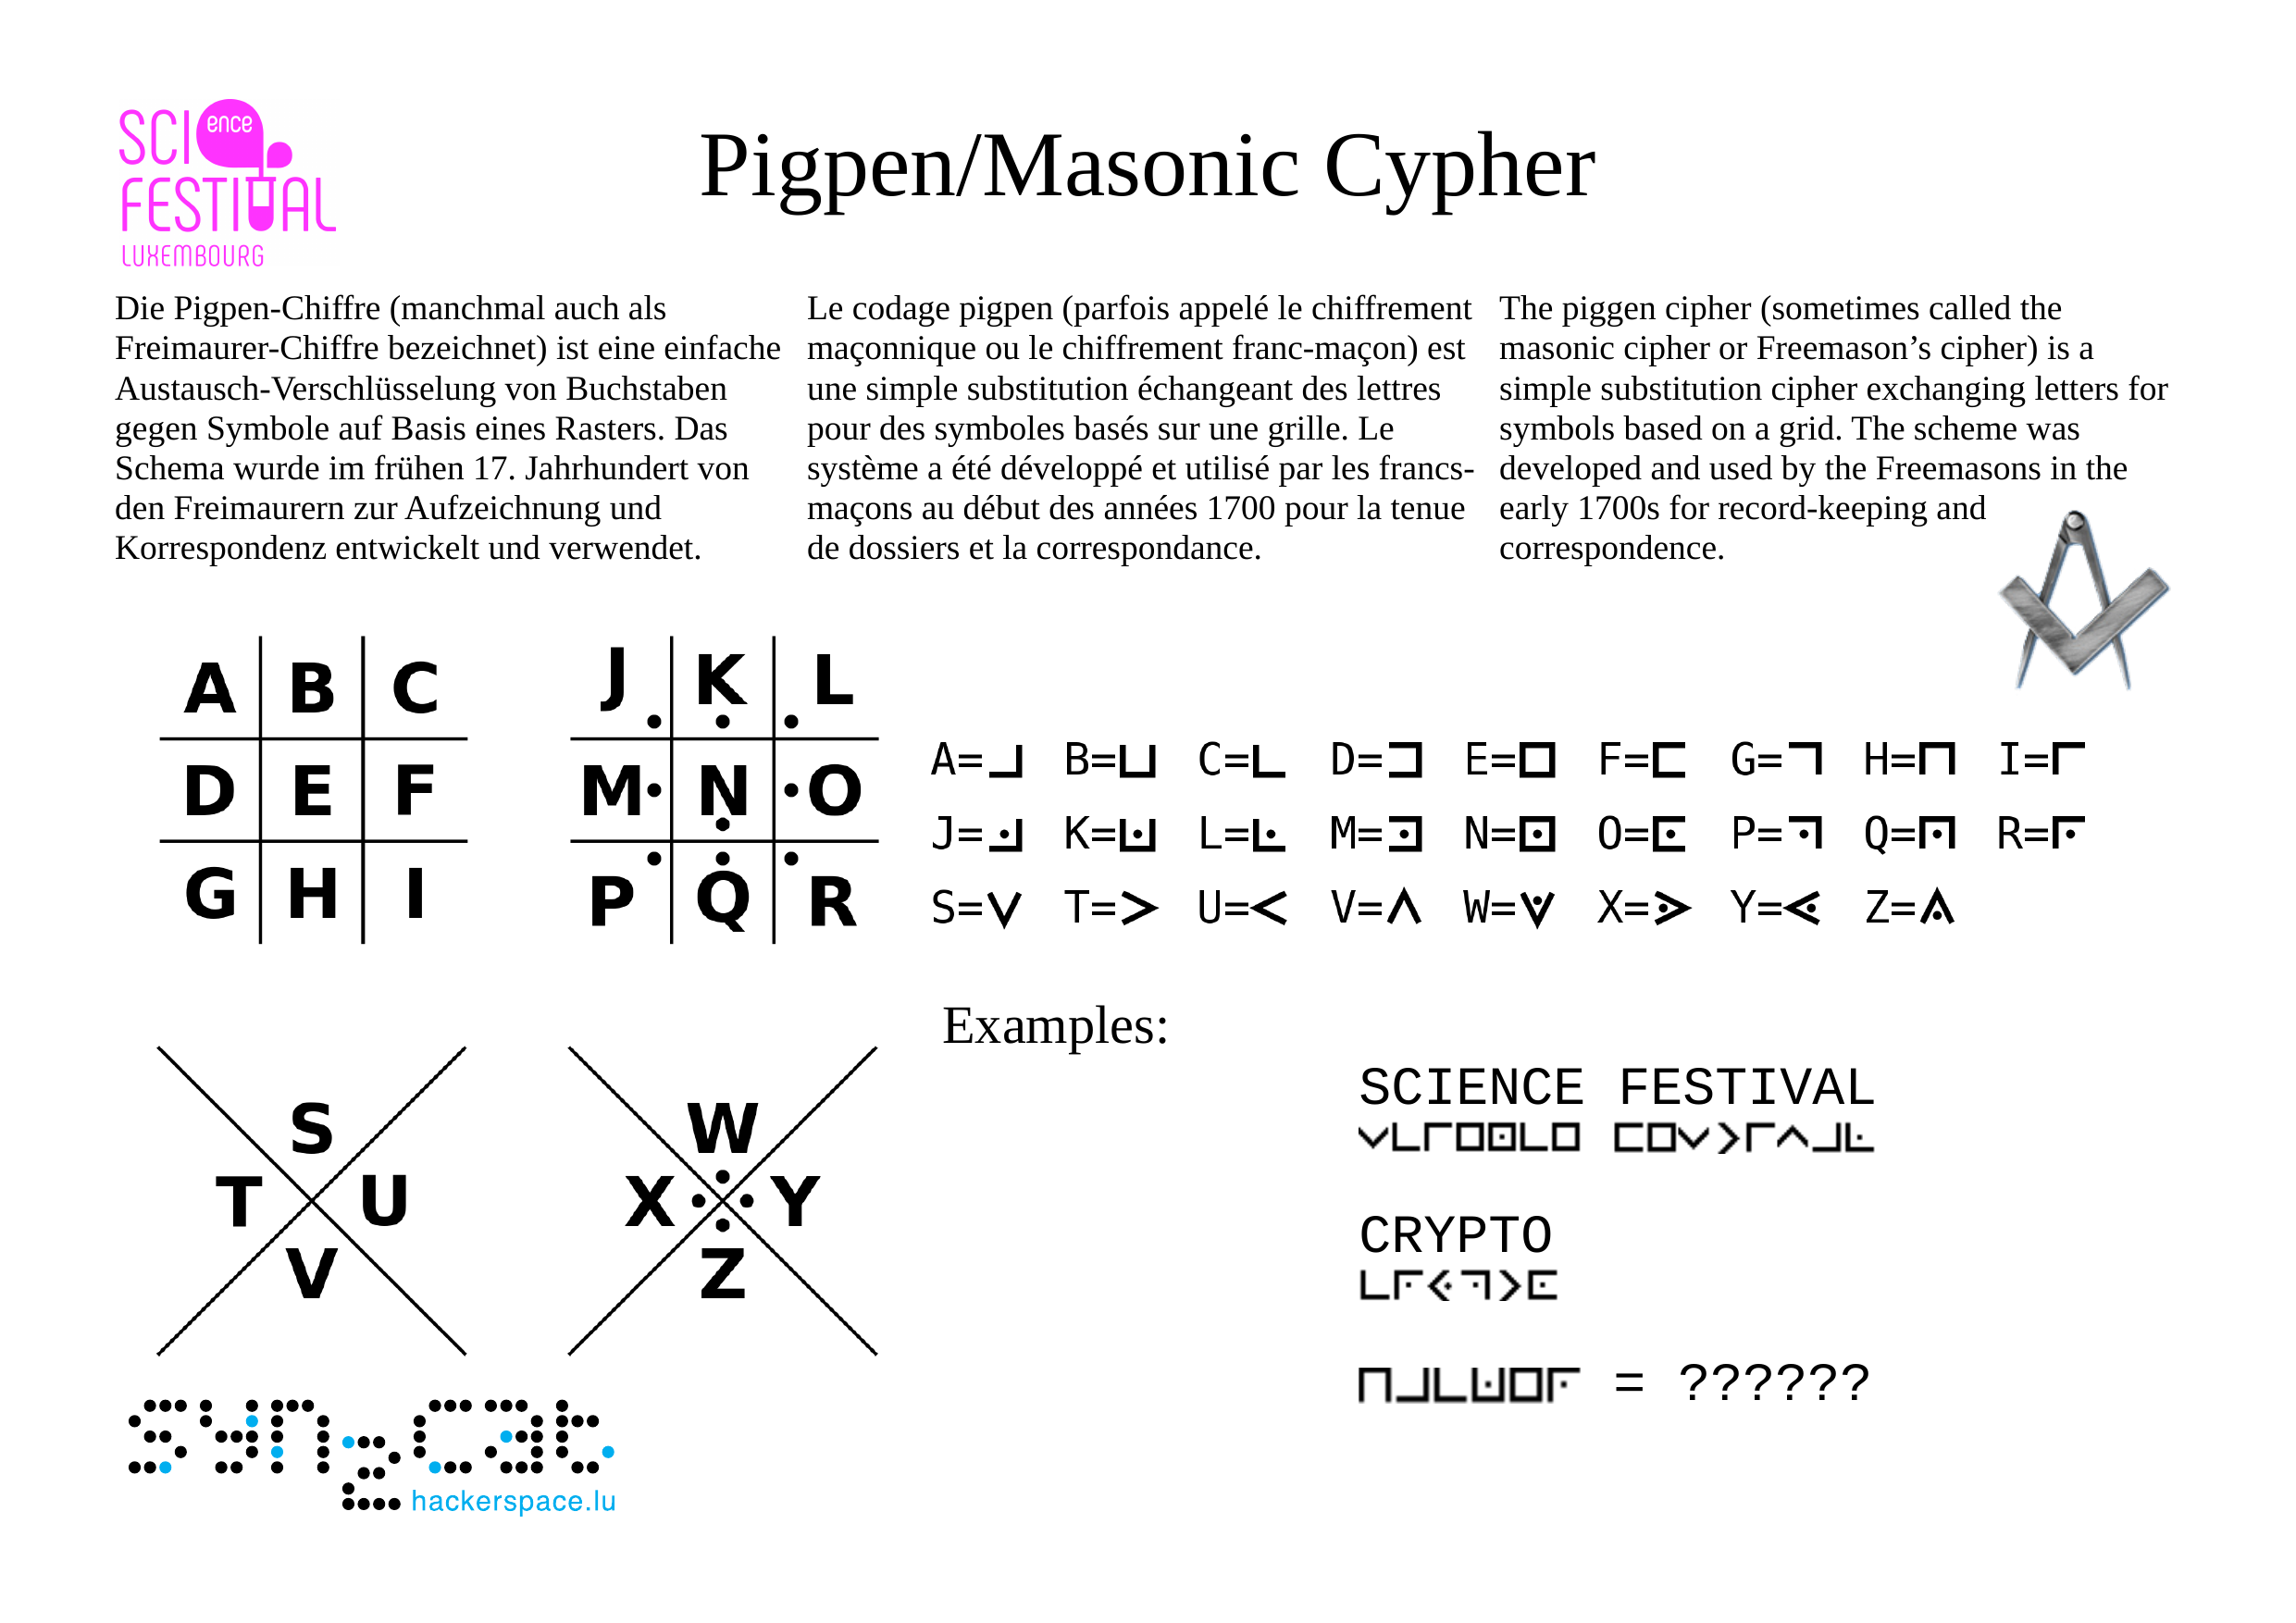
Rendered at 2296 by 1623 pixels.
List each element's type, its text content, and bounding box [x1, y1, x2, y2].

table_header Le codage pigpen (parfois appelé le chiffrement maçonnique ou le chiffrement franc-maçon) est une simple substitution échangeant des lettres pour des symboles basés sur une grille. Le système a été développé et utilisé par les francs-maçons au début des années 1700 pour la tenue de dossiers et la correspondance. [801, 282, 1494, 572]
picture [1359, 1269, 1558, 1301]
text Pigpen/Masonic Cypher [340, 109, 2186, 216]
text [109, 871, 124, 1059]
text [109, 109, 119, 216]
picture [1359, 1368, 1582, 1404]
table_header Die Pigpen-Chiffre (manchmal auch als Freimaurer-Chiffre bezeichnet) ist eine einfache Austausch-Verschlüsselung von Buchstaben gegen Symbole auf Basis eines Rasters. Das Schema wurde im frühen 17. Jahrhundert von den Freimaurern zur Aufzeichnung und Korrespondenz entwickelt und verwendet. [109, 282, 801, 572]
text SCIENCE FESTIVAL [912, 1059, 2186, 1121]
table_header The piggen cipher (sometimes called the masonic cipher or Freemason’s cipher) is a simple substitution cipher exchanging letters for symbols based on a grid. The scheme was developed and used by the Freemasons in the early 1700s for record-keeping and correspondence. [1494, 282, 2186, 572]
picture [915, 730, 2100, 937]
text [109, 1208, 124, 1269]
picture [1613, 1121, 1876, 1154]
picture [124, 601, 912, 1389]
picture [1359, 1121, 1582, 1153]
text [109, 1059, 124, 1121]
text = ?????? [109, 1356, 2186, 1417]
picture [119, 99, 340, 266]
text Examples: [912, 871, 2186, 1059]
picture [1986, 498, 2182, 709]
text CRYPTO [912, 1208, 2186, 1269]
